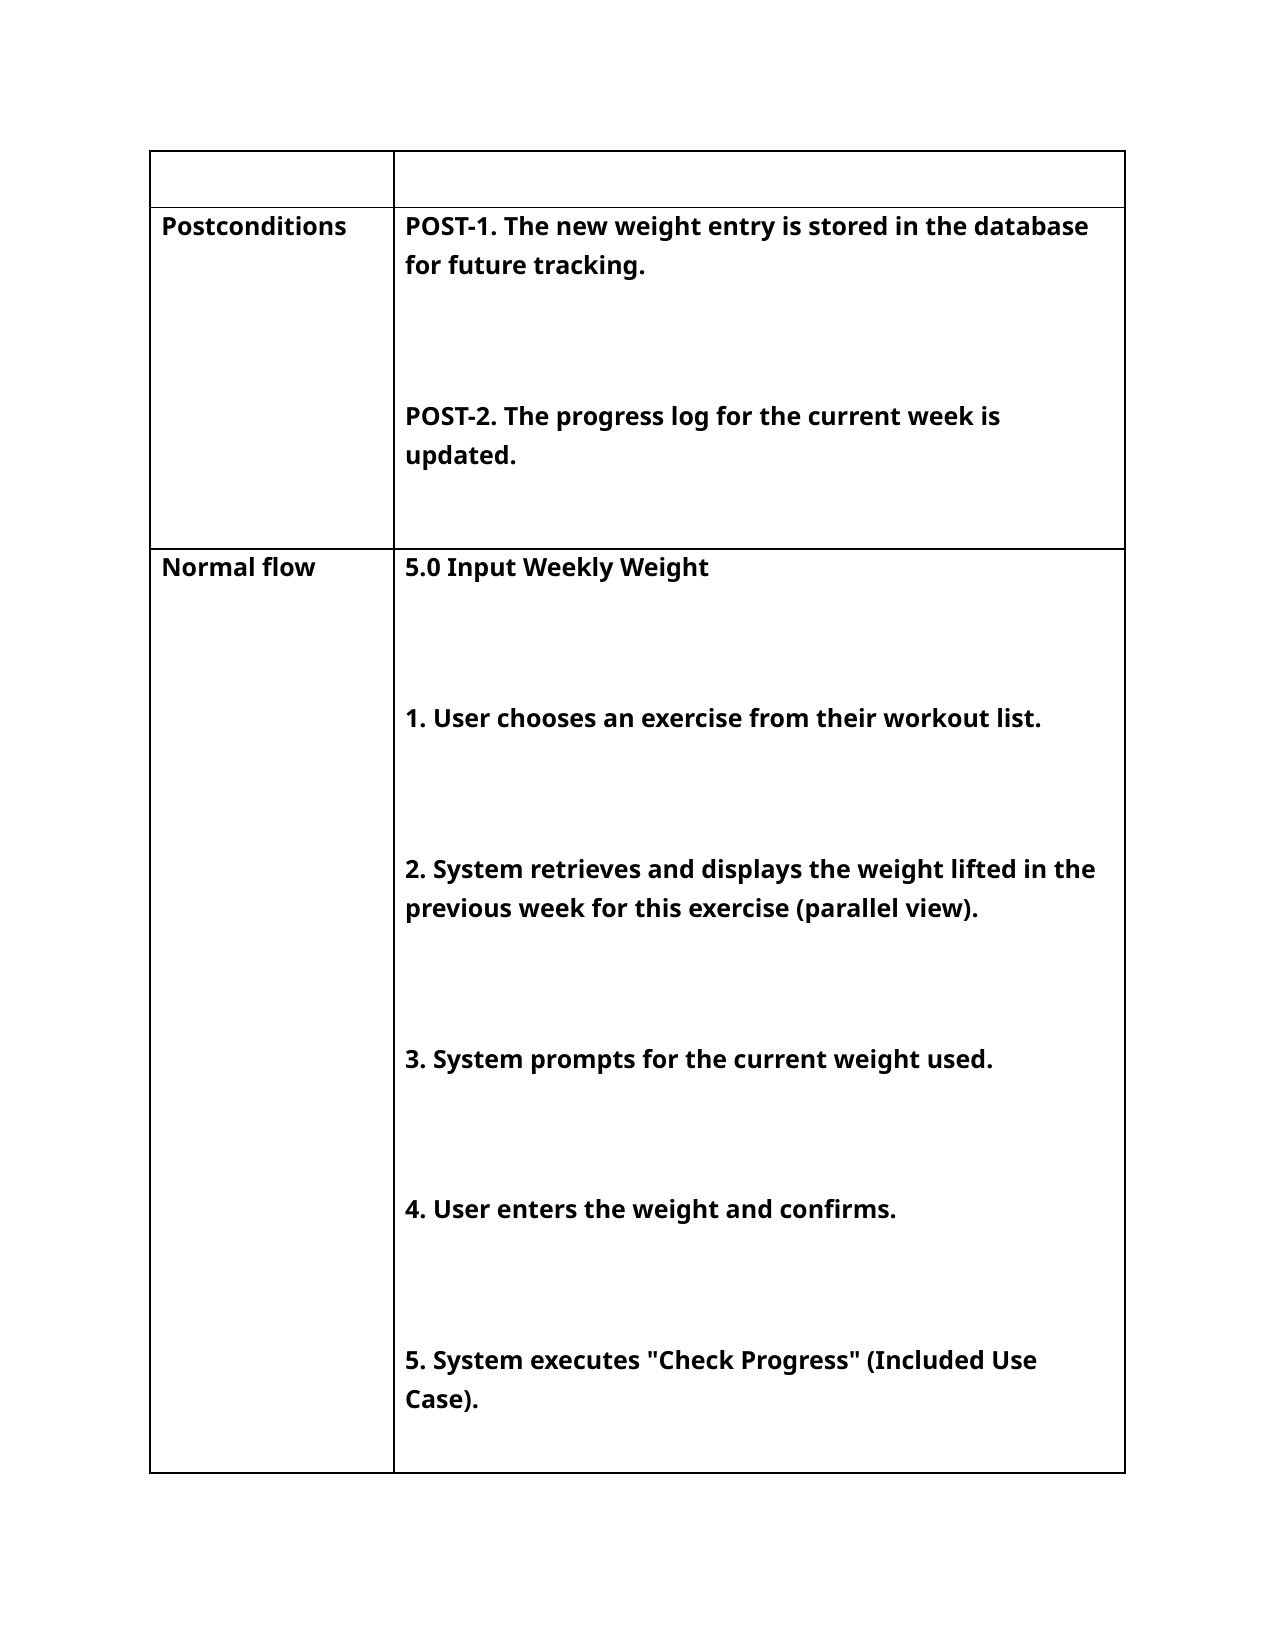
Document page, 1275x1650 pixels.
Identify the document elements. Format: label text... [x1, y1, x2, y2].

table_cell Postconditions [151, 208, 393, 548]
table_cell POST-1. The new weight entry is stored in the database for future tracking. POST-2. The progress log for the current week is updated. [395, 208, 1124, 548]
table_cell Normal flow [151, 550, 393, 1472]
table_cell [151, 152, 393, 207]
table_cell [395, 152, 1124, 207]
table_cell 5.0 Input Weekly Weight 1. User chooses an exercise from their workout list. 2. System retrieves and displays the weight lifted in the previous week for this exercise (parallel view). 3. System prompts for the current weight used. 4. User enters the weight and confirms. 5. System executes "Check Progress" (Included Use Case). [395, 550, 1124, 1472]
